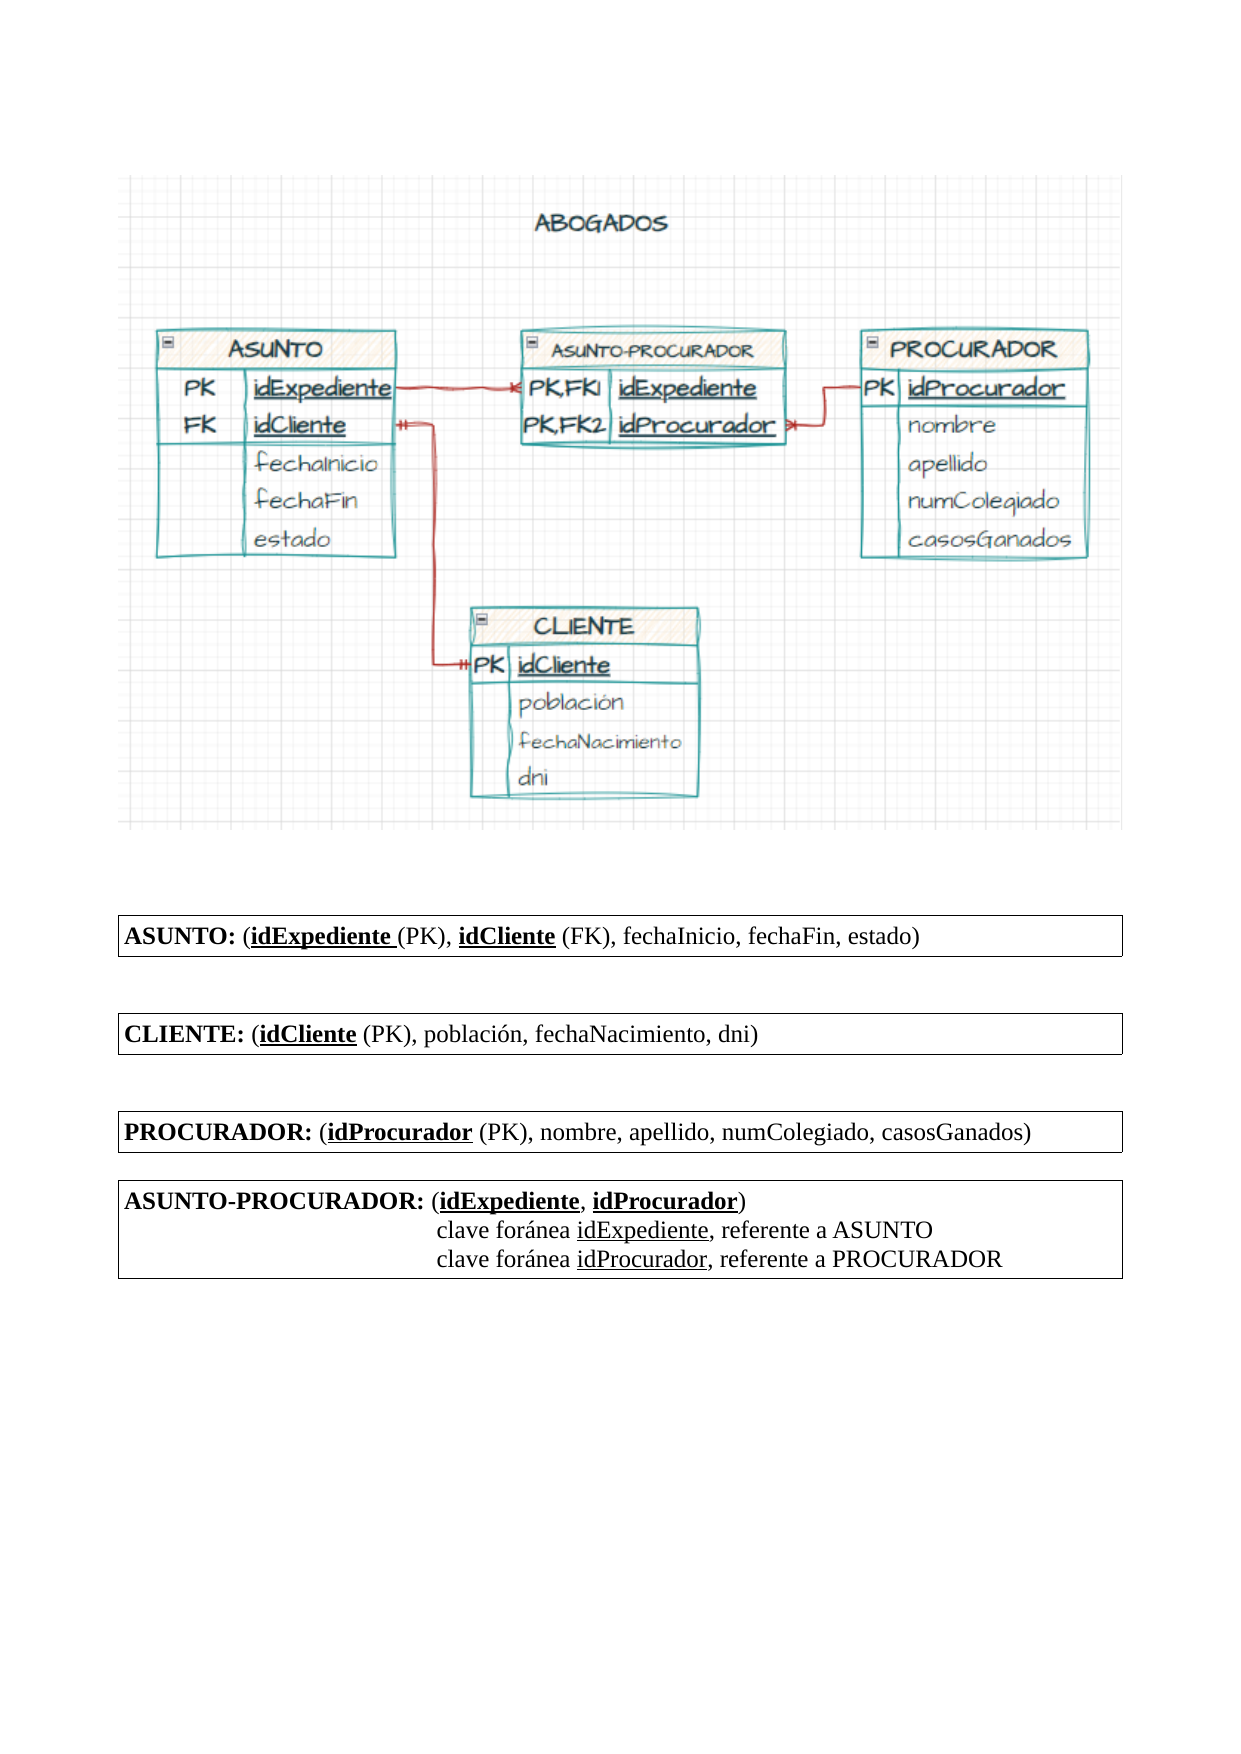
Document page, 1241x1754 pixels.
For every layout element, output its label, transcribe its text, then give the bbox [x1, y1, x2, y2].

table_header ASUNTO-PROCURADOR: (idExpediente, idProcurador) clave foránea idExpediente, referente a ASUNTO clave foránea idProcurador, referente a PROCURADOR [119, 1181, 1122, 1278]
table_header ASUNTO: (idExpediente (PK), idCliente (FK), fechaInicio, fechaFin, estado) [119, 916, 1122, 956]
table_header CLIENTE: (idCliente (PK), población, fechaNacimiento, dni) [119, 1014, 1122, 1054]
table_header PROCURADOR: (idProcurador (PK), nombre, apellido, numColegiado, casosGanados) [119, 1112, 1122, 1152]
picture [118, 175, 1123, 830]
